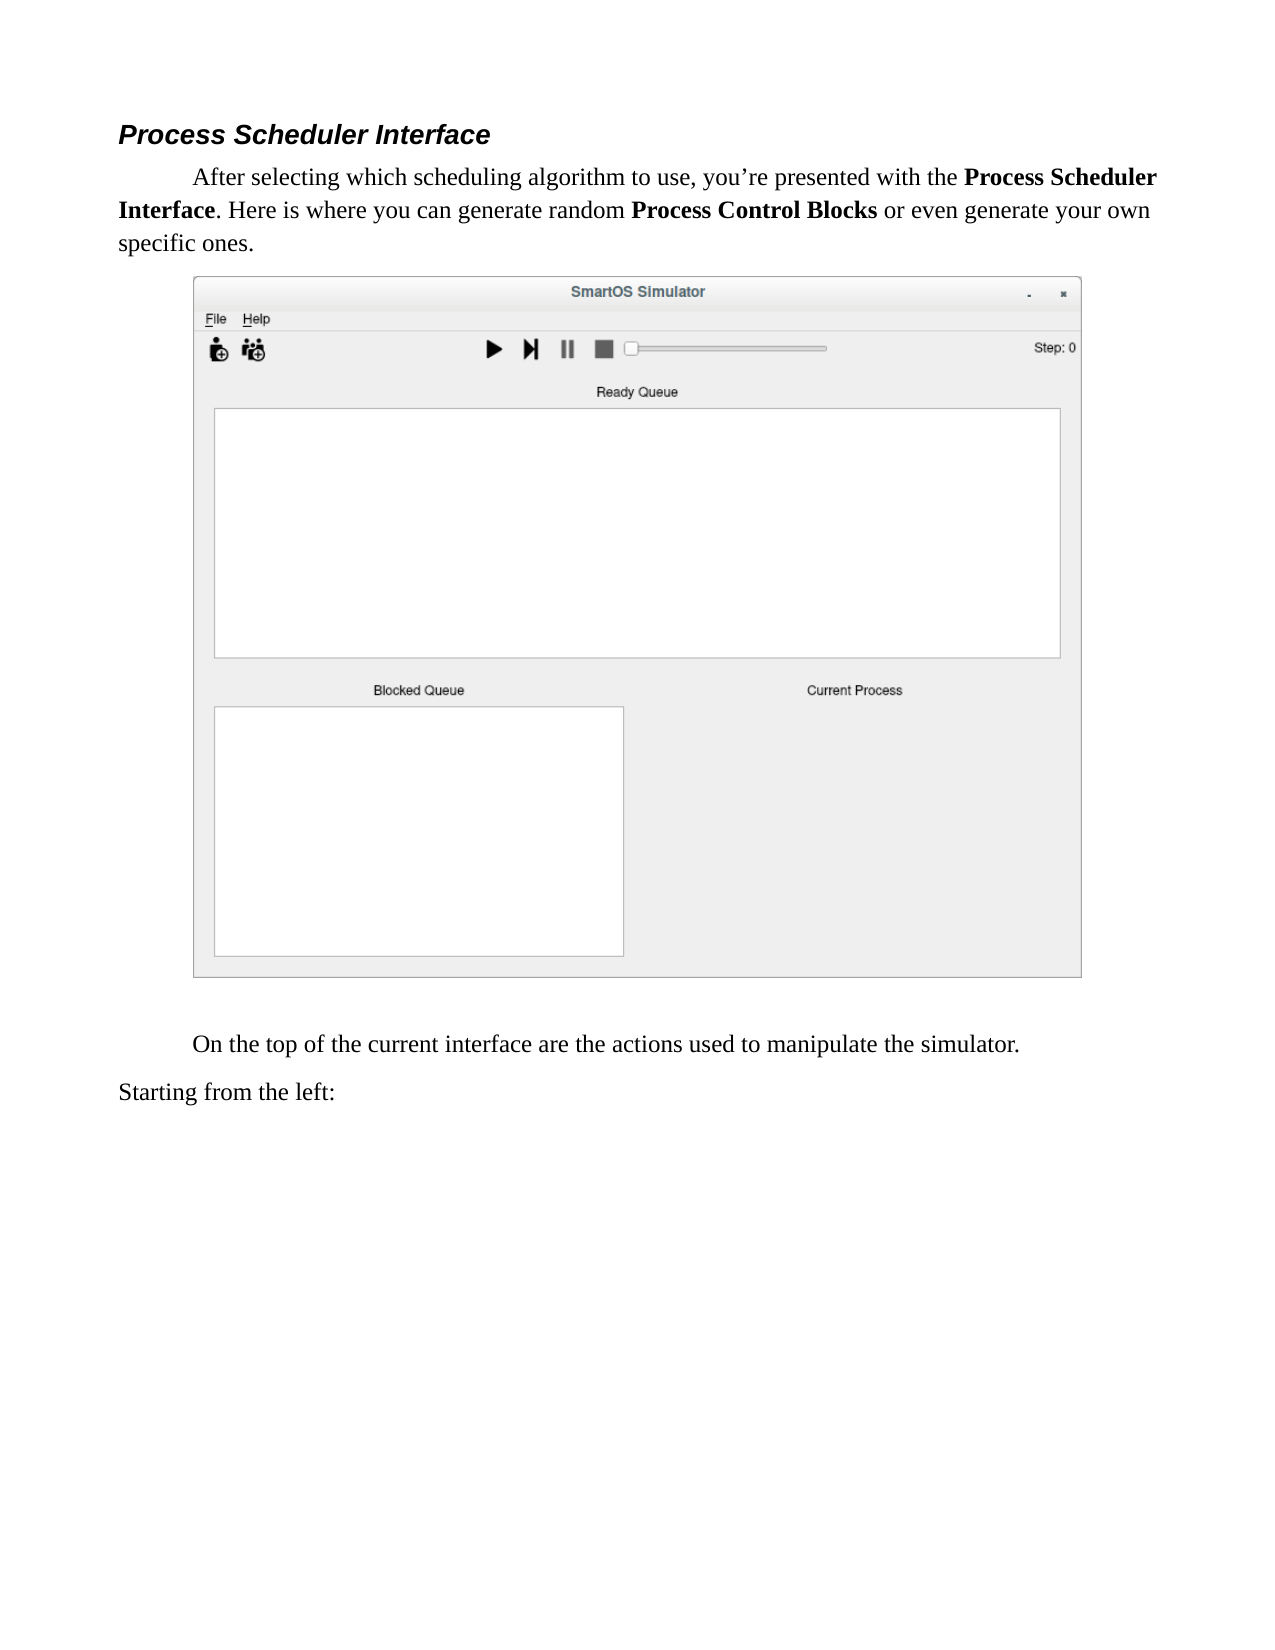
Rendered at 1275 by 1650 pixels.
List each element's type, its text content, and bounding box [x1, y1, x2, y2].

picture [193, 276, 1082, 978]
subtitle Process Scheduler Interface [118, 118, 1157, 150]
text On the top of the current interface are the actions used to manipulate the simulator. [118, 1029, 1157, 1058]
text Starting from the left: [118, 1077, 1157, 1106]
text After selecting which scheduling algorithm to use, you’re presented with the Process Scheduler Interface. Here is where you can generate random Process Control Blocks or even generate your own specific ones. [118, 162, 1157, 257]
